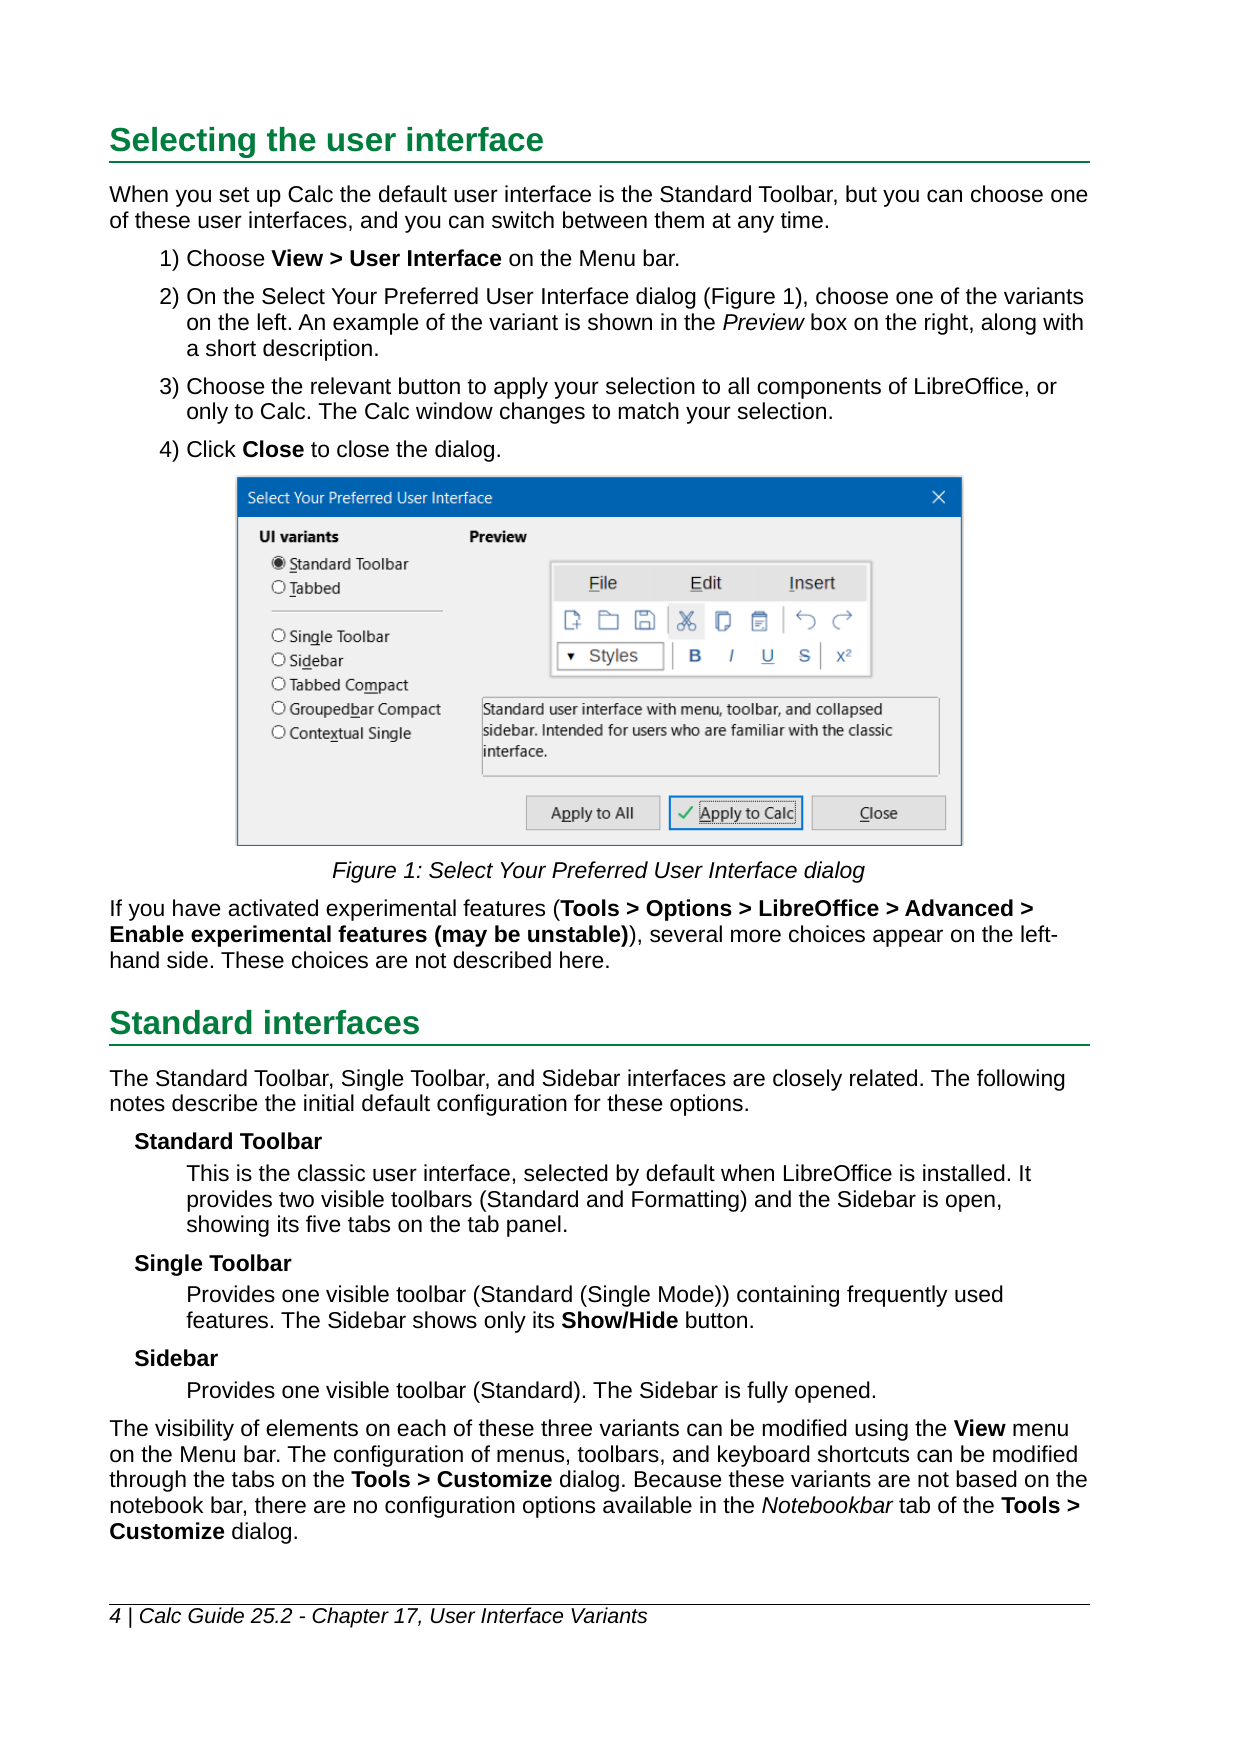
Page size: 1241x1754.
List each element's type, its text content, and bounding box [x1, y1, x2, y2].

picture [235, 475, 964, 846]
text Single Toolbar [134, 1250, 1090, 1276]
text If you have activated experimental features (Tools > Options > LibreOffice > Advanced > Enable experimental features (may be unstable)), several more choices appear on the left-hand side. These choices are not described here. [109, 896, 1090, 973]
list Choose View > User Interface on the Menu bar. [186, 246, 1090, 272]
text Sidebar [134, 1346, 1090, 1372]
list Click Close to close the dialog. [186, 437, 1090, 463]
text Provides one visible toolbar (Standard (Single Mode)) containing frequently used features. The Sidebar shows only its Show/Hide button. [186, 1282, 1090, 1333]
list When you set up Calc the default user interface is the Standard Toolbar, but you can choose one of these user interfaces, and you can switch between them at any time. [109, 182, 1090, 233]
list On the Select Your Preferred User Interface dialog (Figure 1), choose one of the variants on the left. An example of the variant is shown in the Preview box on the right, along with a short description. [186, 284, 1090, 361]
subtitle Standard interfaces [109, 1004, 1090, 1044]
subtitle Selecting the user interface [109, 121, 1090, 161]
text This is the classic user interface, selected by default when LibreOffice is installed. It provides two visible toolbars (Standard and Formatting) and the Sidebar is open, showing its five tabs on the tab panel. [186, 1161, 1090, 1238]
text Figure 1: Select Your Preferred User Interface dialog [235, 858, 964, 884]
text The visibility of elements on each of these three variants can be modified using the View menu on the Menu bar. The configuration of menus, toolbars, and keyboard shortcuts can be modified through the tabs on the Tools > Customize dialog. Because these variants are not based on the notebook bar, there are no configuration options available in the Notebookbar tab of the Tools > Customize dialog. [109, 1416, 1090, 1544]
list The Standard Toolbar, Single Toolbar, and Sidebar interfaces are closely related. The following notes describe the initial default configuration for these options. [109, 1065, 1090, 1117]
text Provides one visible toolbar (Standard). The Sidebar is fully opened. [186, 1378, 1090, 1403]
list Choose the relevant button to apply your selection to all components of LibreOffice, or only to Calc. The Calc window changes to match your selection. [186, 373, 1090, 425]
text Standard Toolbar [134, 1129, 1090, 1155]
